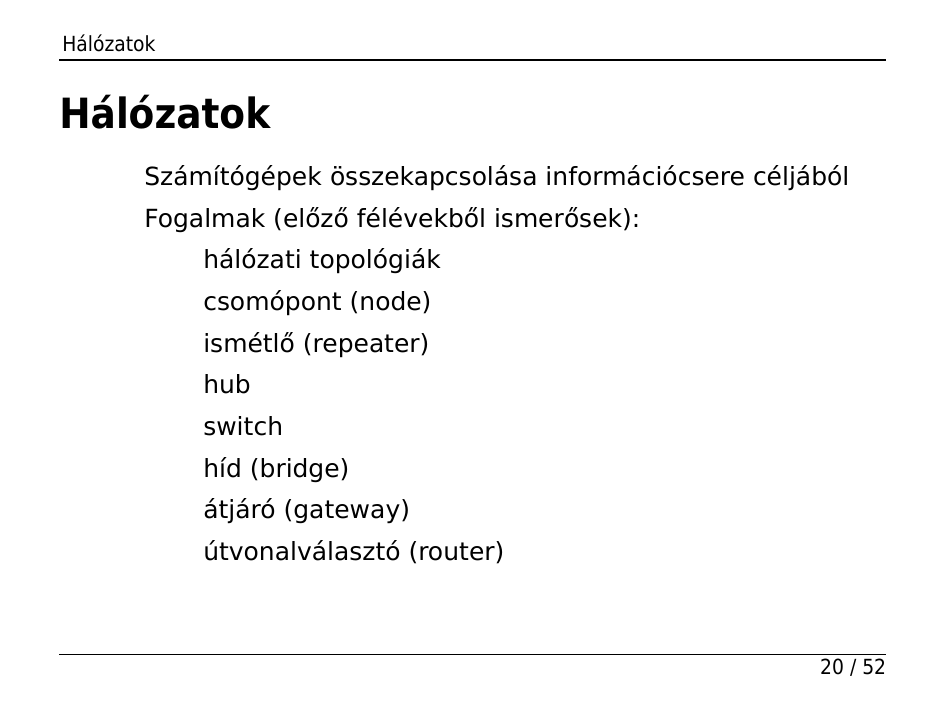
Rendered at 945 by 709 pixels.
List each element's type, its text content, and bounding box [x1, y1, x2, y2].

subtitle Hálózatok [59, 90, 886, 139]
list ismétlő (repeater) [177, 329, 886, 358]
list csomópont (node) [177, 287, 886, 316]
list átjáró (gateway) [177, 496, 886, 525]
list Számítógépek összekapcsolása információcsere céljából [118, 162, 886, 191]
list hálózati topológiák [177, 246, 886, 275]
list hub [177, 371, 886, 400]
list Fogalmak (előző félévekből ismerősek): [118, 204, 886, 233]
list switch [177, 412, 886, 441]
list útvonalválasztó (router) [177, 537, 886, 566]
list híd (bridge) [177, 454, 886, 483]
